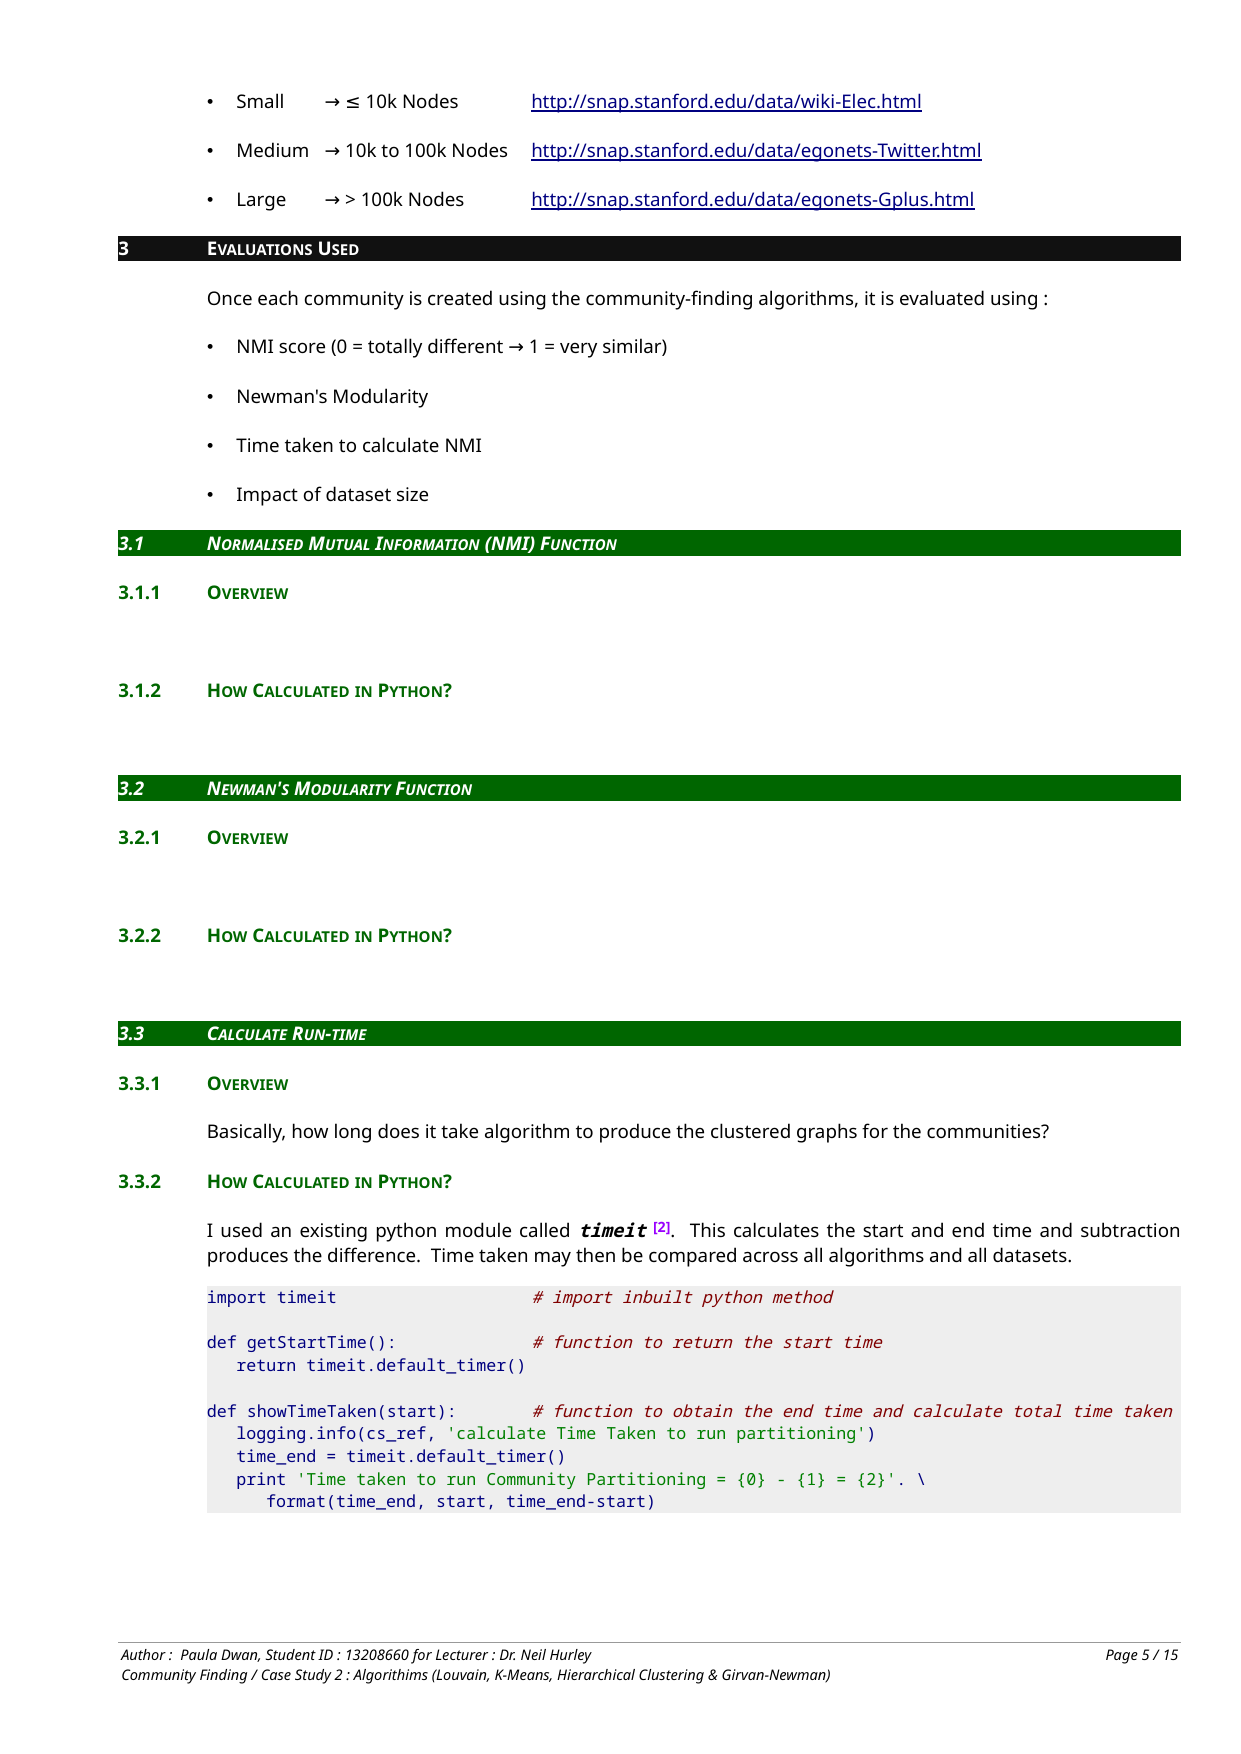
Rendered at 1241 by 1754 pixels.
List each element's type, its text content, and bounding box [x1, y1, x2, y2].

list NMI score (0 = totally different → 1 = very similar) [207, 334, 1181, 359]
subtitle How Calculated in Python? [118, 923, 1181, 948]
subtitle Calculate Run-time [118, 1021, 1181, 1046]
text logging.info(cs_ref, 'calculate Time Taken to run partitioning') time_end = timeit.default_timer() print 'Time taken to run Community Partitioning = {0} - {1} = {2}'. \ format(time_end, start, time_end-start) [207, 1422, 1181, 1513]
list Newman's Modularity [207, 383, 1181, 408]
text def getStartTime(): # function to return the start time [207, 1331, 1181, 1354]
subtitle Evaluations Used [118, 236, 1181, 261]
text return timeit.default_timer() [207, 1354, 1181, 1377]
text def showTimeTaken(start): # function to obtain the end time and calculate total time taken [207, 1399, 1181, 1422]
subtitle Newman's Modularity Function [118, 775, 1181, 801]
text Once each community is created using the community-finding algorithms, it is evaluated using : [207, 285, 1181, 310]
list Impact of dataset size [207, 481, 1181, 507]
text import timeit # import inbuilt python method [207, 1286, 1181, 1308]
text I used an existing python module called timeit [2]. This calculates the start and end time and subtraction produces the difference. Time taken may then be compared across all algorithms and all datasets. [207, 1217, 1181, 1268]
subtitle How Calculated in Python? [118, 677, 1181, 703]
subtitle Overview [118, 824, 1181, 850]
list Large → > 100k Nodes http://snap.stanford.edu/data/egonets-Gplus.html [207, 187, 1181, 212]
list Time taken to calculate NMI [207, 432, 1181, 457]
text Basically, how long does it take algorithm to produce the clustered graphs for the communities? [207, 1119, 1181, 1144]
subtitle Overview [118, 1070, 1181, 1095]
subtitle Overview [118, 579, 1181, 605]
list Medium → 10k to 100k Nodes http://snap.stanford.edu/data/egonets-Twitter.html [207, 138, 1181, 163]
subtitle How Calculated in Python? [118, 1168, 1181, 1193]
subtitle Normalised Mutual Information (NMI) Function [118, 530, 1181, 556]
list Small → ≤ 10k Nodes http://snap.stanford.edu/data/wiki-Elec.html [207, 88, 1181, 114]
